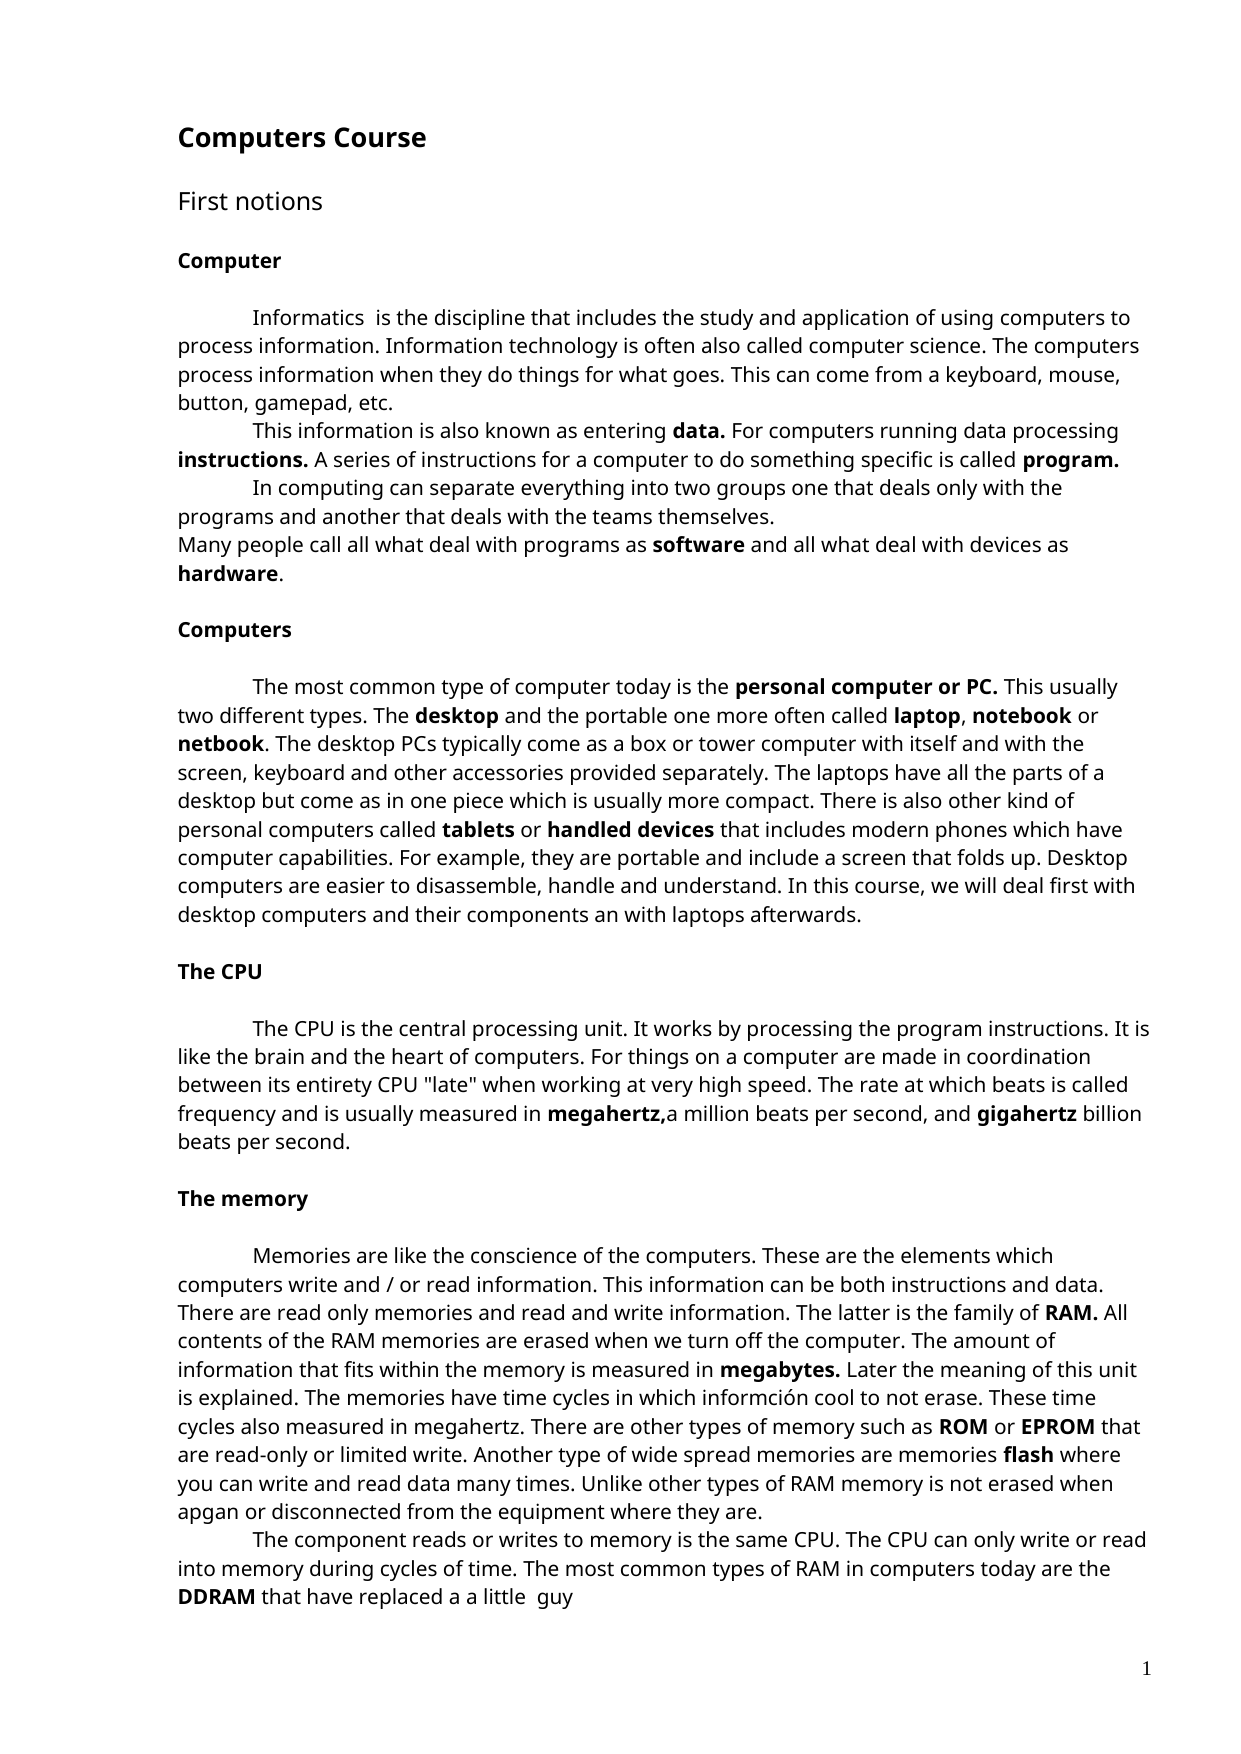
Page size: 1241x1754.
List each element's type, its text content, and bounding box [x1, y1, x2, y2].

text Computers Course First notions Computer Informatics is the discipline that includes the study and application of using computers to process information. Information technology is often also called computer science. The computers process information when they do things for what goes. This can come from a keyboard, mouse, button, gamepad, etc. This information is also known as entering data. For computers running data processing instructions. A series of instructions for a computer to do something specific is called program. In computing can separate everything into two groups one that deals only with the programs and another that deals with the teams themselves. Many people call all what deal with programs as software and all what deal with devices as hardware. Computers The most common type of computer today is the personal computer or PC. This usually two different types. The desktop and the portable one more often called laptop, notebook or netbook. The desktop PCs typically come as a box or tower computer with itself and with the screen, keyboard and other accessories provided separately. The laptops have all the parts of a desktop but come as in one piece which is usually more compact. There is also other kind of personal computers called tablets or handled devices that includes modern phones which have computer capabilities. For example, they are portable and include a screen that folds up. Desktop computers are easier to disassemble, handle and understand. In this course, we will deal first with desktop computers and their components an with laptops afterwards. The CPU The CPU is the central processing unit. It works by processing the program instructions. It is like the brain and the heart of computers. For things on a computer are made ​​in coordination between its entirety CPU "late" when working at very high speed. The rate at which beats is called frequency and is usually measured in megahertz,a million beats per second, and gigahertz billion beats per second. The memory Memories are like the conscience of the computers. These are the elements which computers write and / or read information. This information can be both instructions and data. There are read only memories and read and write information. The latter is the family of RAM. All contents of the RAM memories are erased when we turn off the computer. The amount of information that fits within the memory is measured in megabytes. Later the meaning of this unit is explained. The memories have time cycles in which informción cool to not erase. These time cycles also measured in megahertz. There are other types of memory such as ROM or EPROM that are read-only or limited write. Another type of wide spread memories are memories flash where you can write and read data many times. Unlike other types of RAM memory is not erased when apgan or disconnected from the equipment where they are. The component reads or writes to memory is the same CPU. The CPU can only write or read into memory during cycles of time. The most common types of RAM in computers today are the DDRAM that have replaced a a little guy [177, 118, 1152, 1611]
